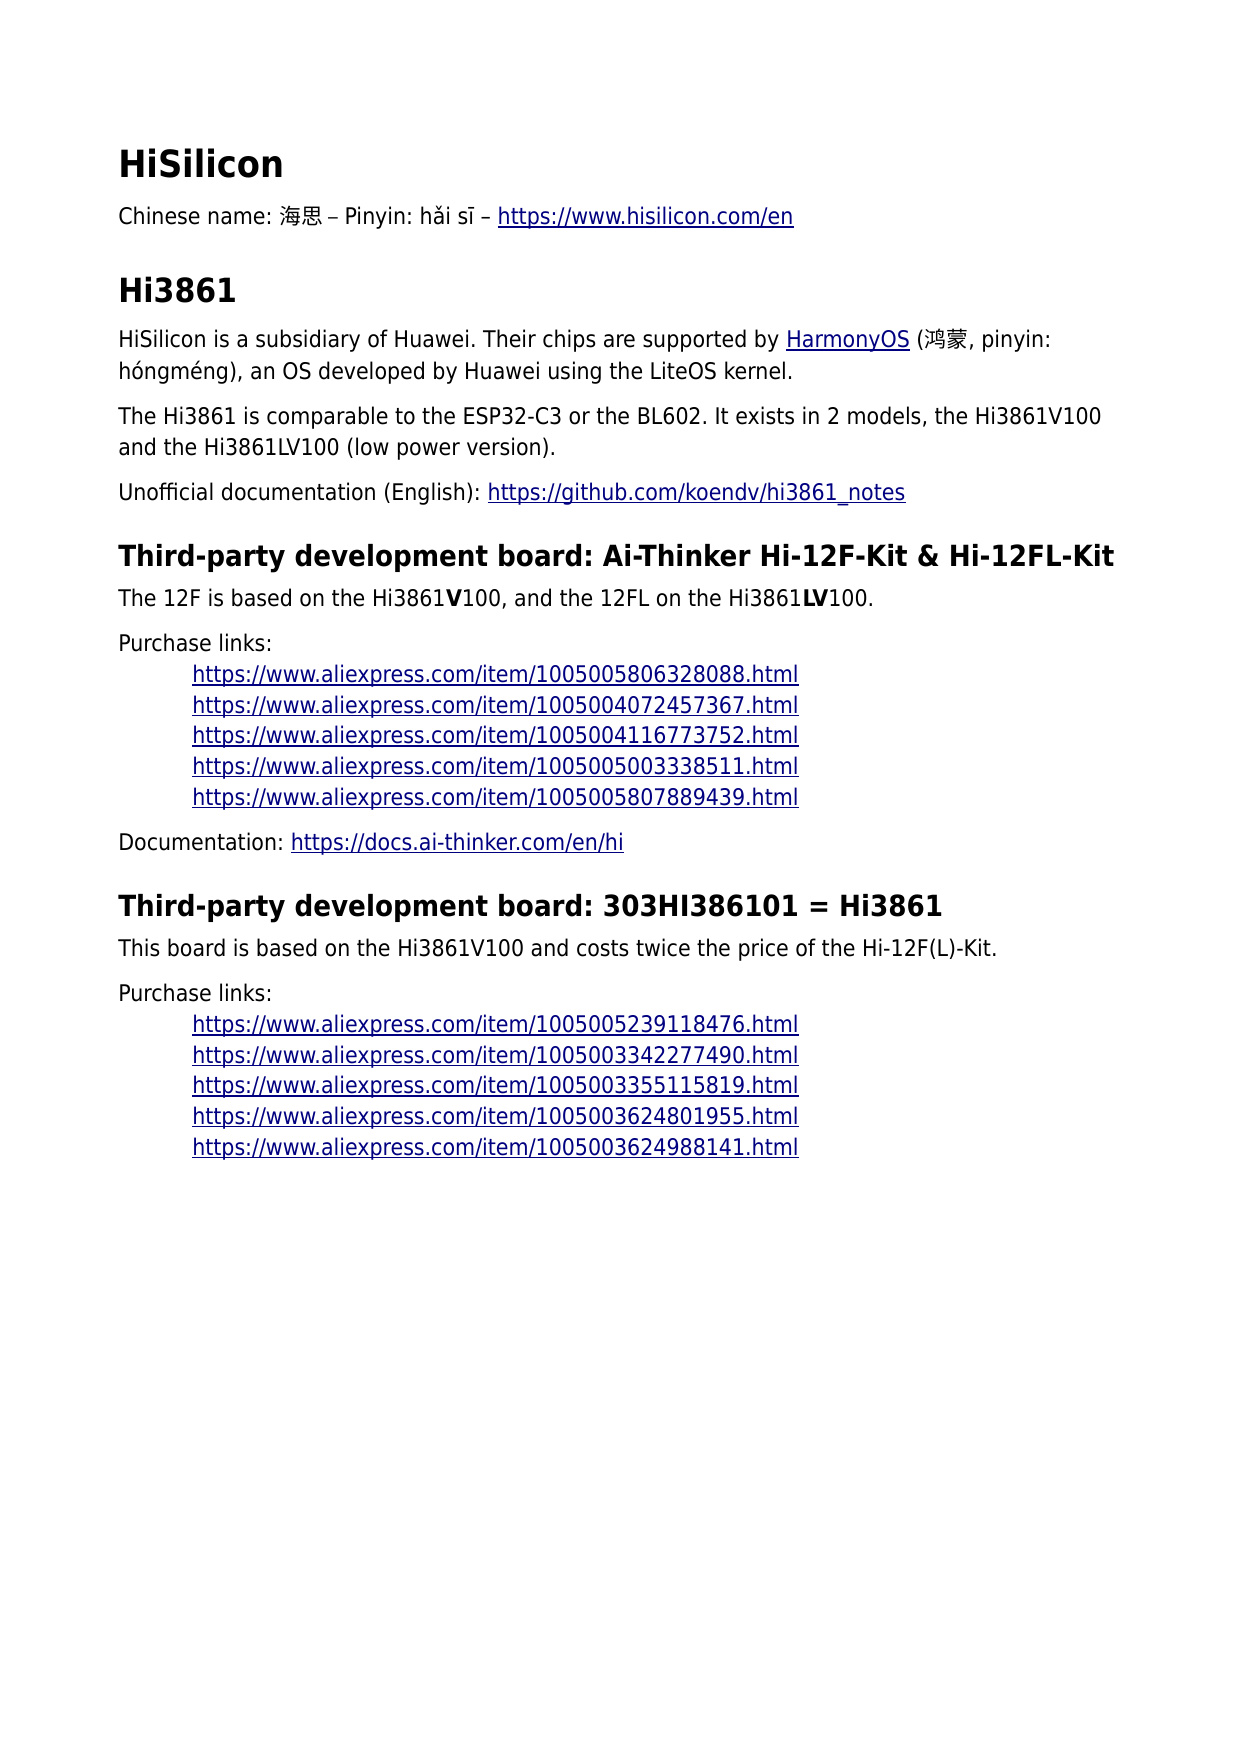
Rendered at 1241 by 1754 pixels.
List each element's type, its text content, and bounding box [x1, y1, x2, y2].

text Purchase links: [118, 631, 1122, 657]
text HiSilicon is a subsidiary of Huawei. Their chips are supported by HarmonyOS (鸿蒙, pinyin: hóngméng), an OS developed by Huawei using the LiteOS kernel. [118, 322, 1122, 385]
subtitle Third-party development board: 303HI386101 = Hi3861 [118, 889, 1122, 923]
text Unofficial documentation (English): https://github.com/koendv/hi3861_notes [118, 479, 1122, 506]
subtitle HiSilicon [118, 143, 1122, 187]
text Documentation: https://docs.ai-thinker.com/en/hi [118, 829, 1122, 856]
text https://www.aliexpress.com/item/1005003342277490.html [192, 1042, 1122, 1068]
text https://www.aliexpress.com/item/1005003624988141.html [192, 1134, 1122, 1160]
text The 12F is based on the Hi3861V100, and the 12FL on the Hi3861LV100. [118, 585, 1122, 612]
text Purchase links: [118, 981, 1122, 1007]
text https://www.aliexpress.com/item/1005003624801955.html [192, 1103, 1122, 1130]
text Chinese name: 海思 – Pinyin: hǎi sī – https://www.hisilicon.com/en [118, 199, 1122, 231]
subtitle Hi3861 [118, 271, 1122, 310]
subtitle Third-party development board: Ai-Thinker Hi-12F-Kit & Hi-12FL-Kit [118, 539, 1122, 573]
text https://www.aliexpress.com/item/1005005003338511.html [192, 753, 1122, 780]
text https://www.aliexpress.com/item/1005005806328088.html [192, 661, 1122, 688]
text https://www.aliexpress.com/item/1005003355115819.html [192, 1072, 1122, 1099]
text The Hi3861 is comparable to the ESP32-C3 or the BL602. It exists in 2 models, the Hi3861V100 and the Hi3861LV100 (low power version). [118, 403, 1122, 461]
text https://www.aliexpress.com/item/1005004116773752.html [192, 722, 1122, 749]
text https://www.aliexpress.com/item/1005005239118476.html [192, 1011, 1122, 1038]
text This board is based on the Hi3861V100 and costs twice the price of the Hi-12F(L)-Kit. [118, 935, 1122, 962]
text https://www.aliexpress.com/item/1005005807889439.html [192, 784, 1122, 810]
text https://www.aliexpress.com/item/1005004072457367.html [192, 692, 1122, 718]
